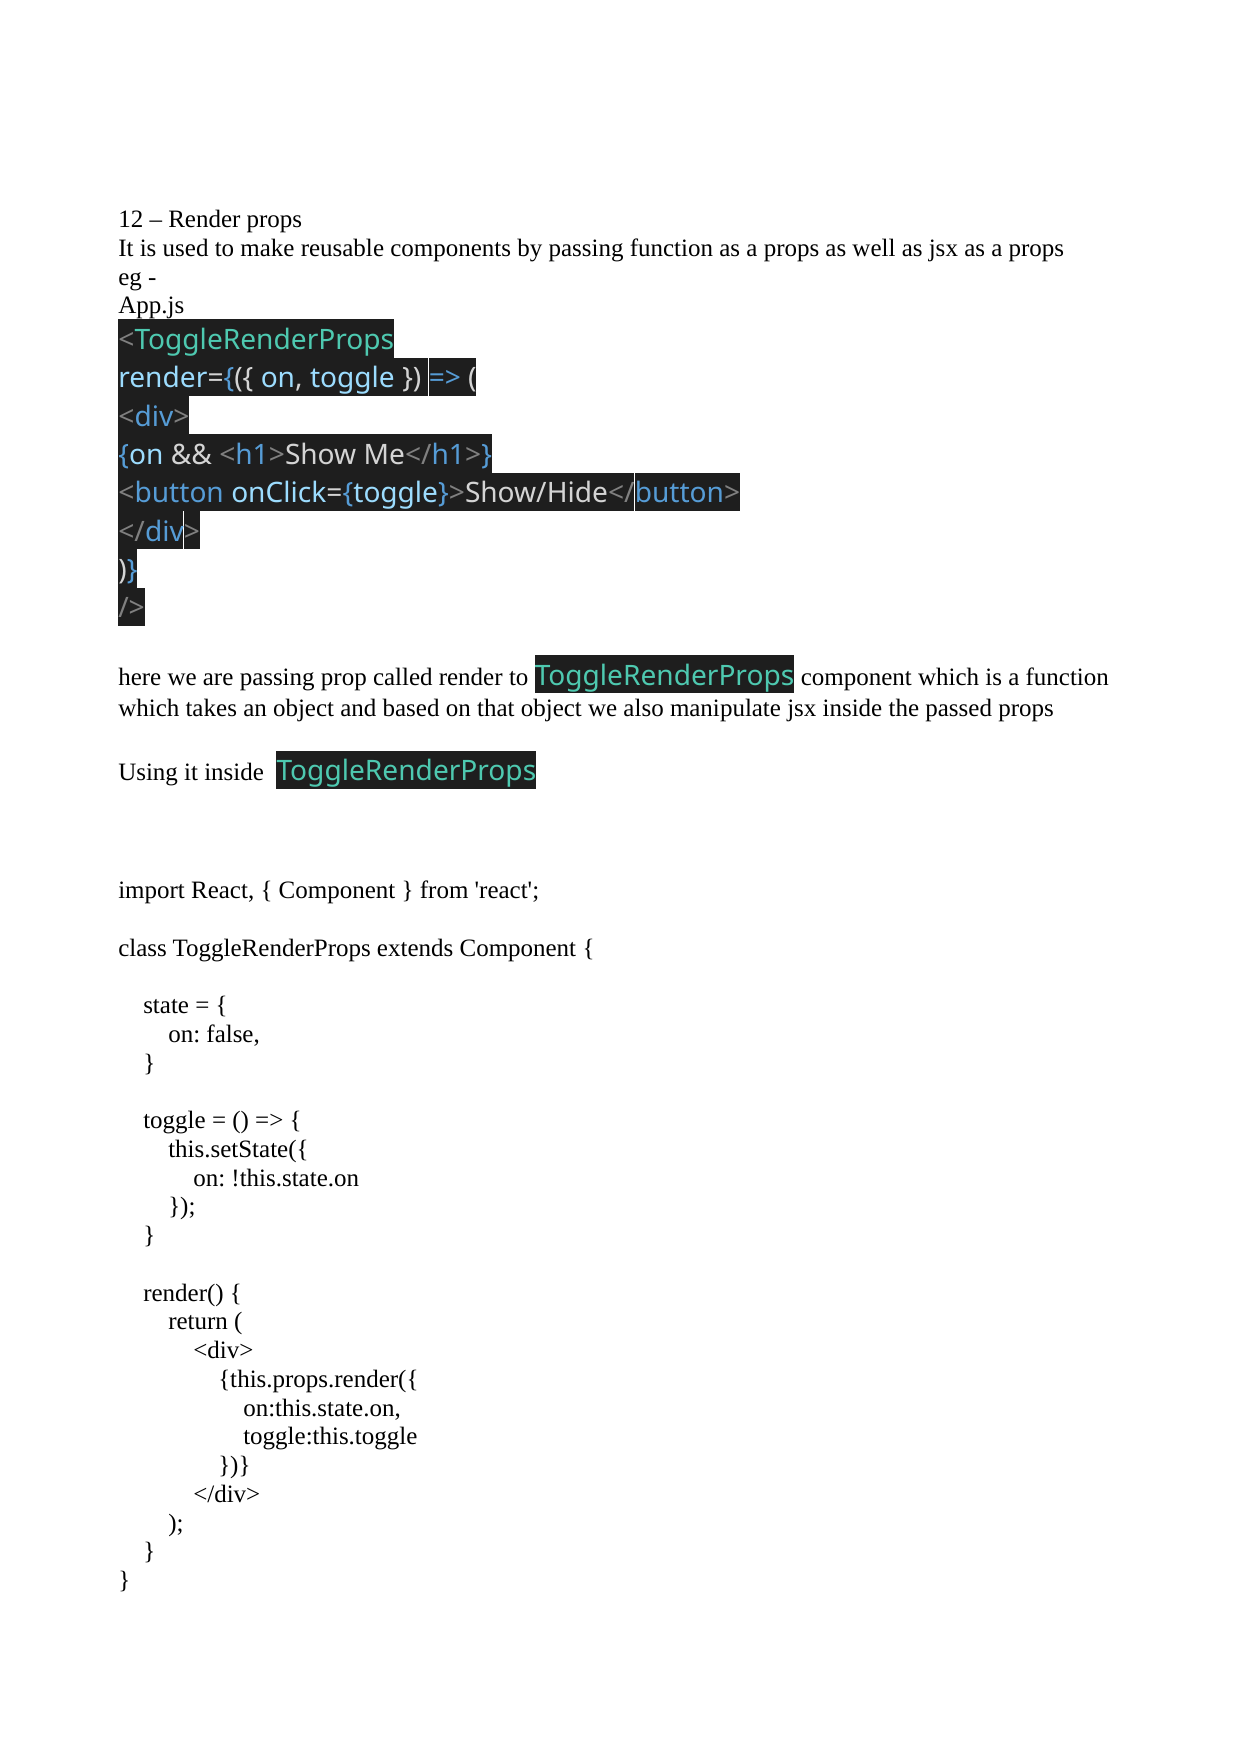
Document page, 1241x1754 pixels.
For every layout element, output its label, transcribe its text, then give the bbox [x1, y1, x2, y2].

text <div> [118, 396, 1122, 434]
text }); [118, 1191, 1122, 1220]
text render() { [118, 1278, 1122, 1306]
text {this.props.render({ [118, 1364, 1122, 1393]
text } [118, 1048, 1122, 1076]
text <ToggleRenderProps [118, 319, 1122, 358]
text toggle = () => { [118, 1105, 1122, 1134]
text 12 – Render props [118, 204, 1122, 233]
text on: false, [118, 1019, 1122, 1048]
text )} [118, 549, 1122, 588]
text })} [118, 1450, 1122, 1479]
text class ToggleRenderProps extends Component { [118, 933, 1122, 961]
text render={({ on, toggle }) => ( [118, 358, 1122, 396]
text } [118, 1220, 1122, 1249]
text /> [118, 588, 1122, 626]
text state = { [118, 990, 1122, 1019]
text </div> [118, 511, 1122, 549]
text on:this.state.on, [118, 1393, 1122, 1421]
text <button onClick={toggle}>Show/Hide</button> [118, 473, 1122, 511]
text this.setState({ [118, 1134, 1122, 1163]
text import React, { Component } from 'react'; [118, 875, 1122, 904]
text on: !this.state.on [118, 1163, 1122, 1191]
text It is used to make reusable components by passing function as a props as well as jsx as a props [118, 233, 1122, 262]
text {on && <h1>Show Me</h1>} [118, 434, 1122, 473]
text toggle:this.toggle [118, 1421, 1122, 1450]
text } [118, 1565, 1122, 1594]
text here we are passing prop called render to ToggleRenderProps component which is a function which takes an object and based on that object we also manipulate jsx inside the passed props [118, 655, 1122, 722]
text </div> [118, 1479, 1122, 1508]
text App.js [118, 291, 1122, 319]
text <div> [118, 1335, 1122, 1364]
text Using it inside ToggleRenderProps [118, 751, 1122, 789]
text return ( [118, 1306, 1122, 1335]
text ); [118, 1508, 1122, 1536]
text eg - [118, 262, 1122, 291]
text } [118, 1536, 1122, 1565]
